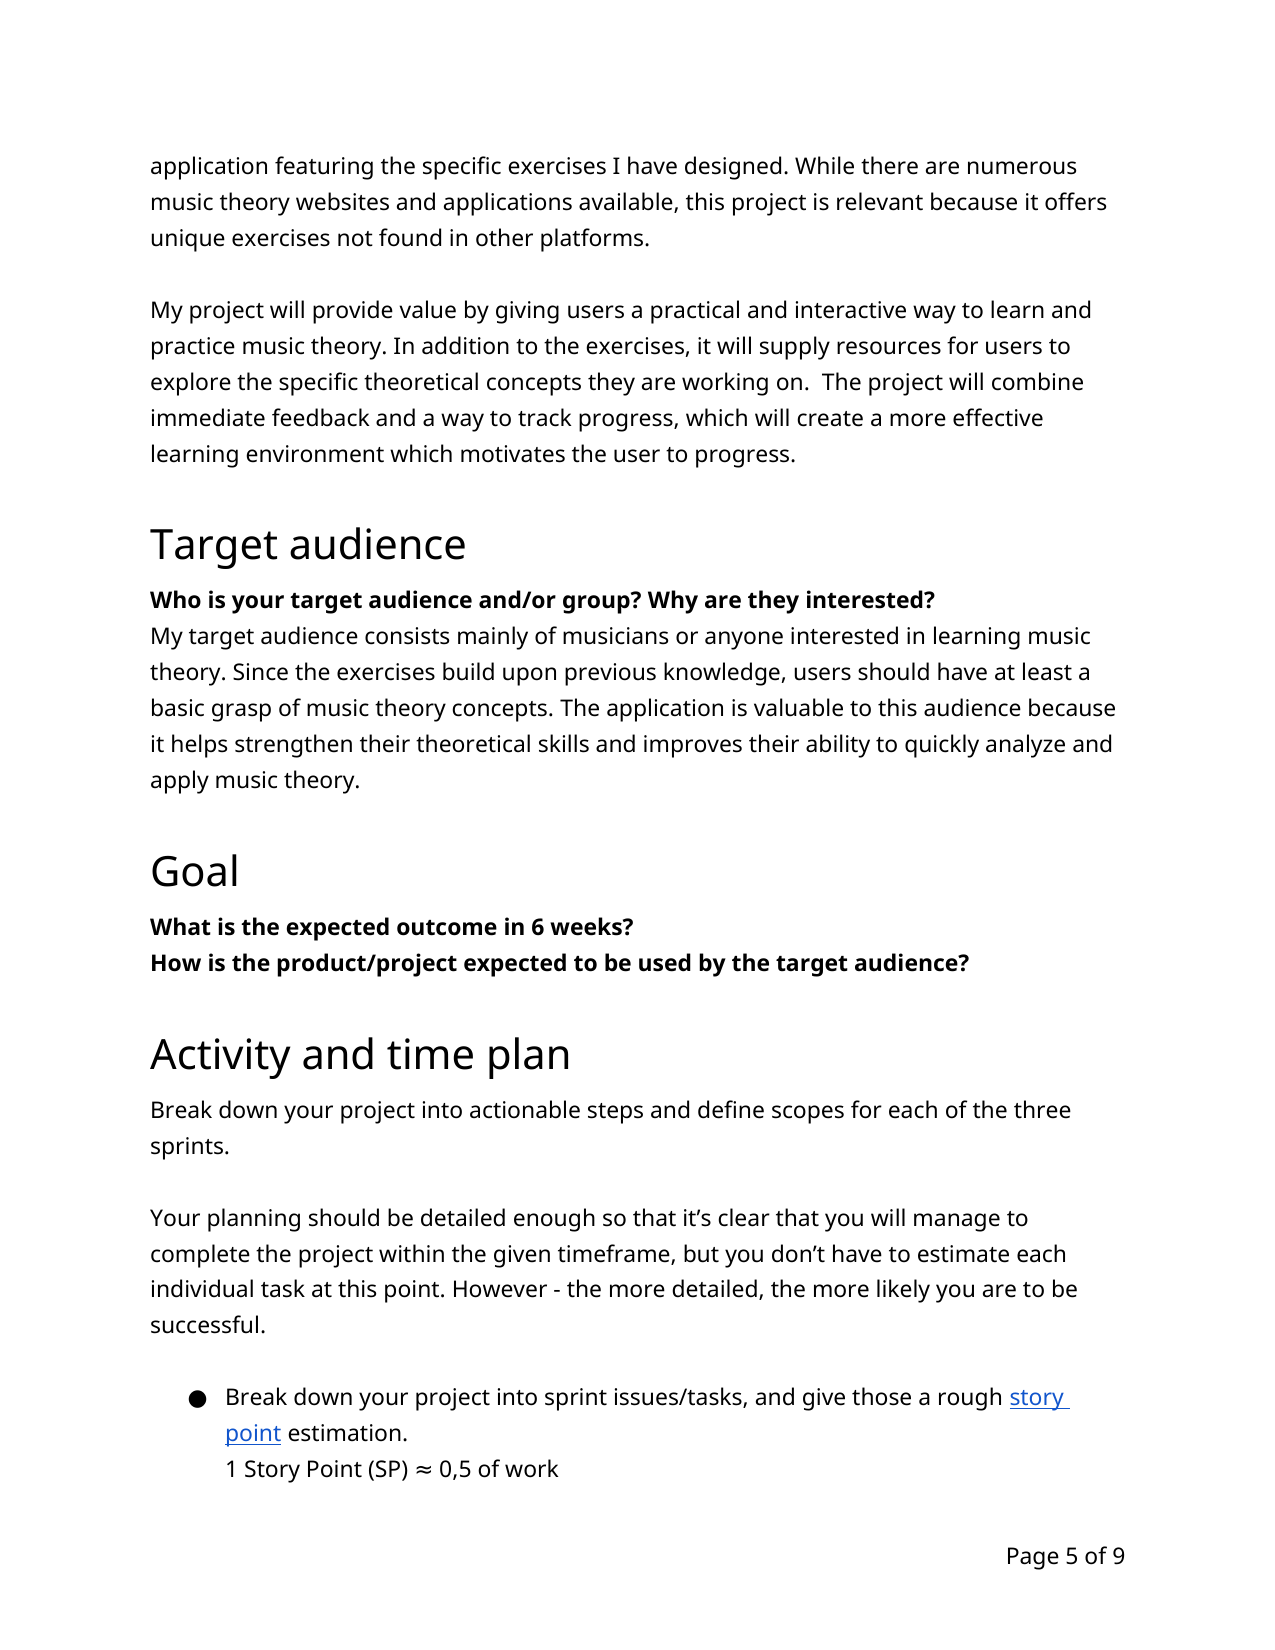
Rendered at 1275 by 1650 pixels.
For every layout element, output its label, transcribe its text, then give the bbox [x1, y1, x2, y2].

subtitle Target audience [150, 515, 1125, 572]
subtitle Activity and time plan [150, 1024, 1125, 1081]
text What is the expected outcome in 6 weeks? [150, 911, 1125, 942]
text application featuring the specific exercises I have designed. While there are numerous music theory websites and applications available, this project is relevant because it offers unique exercises not found in other platforms. [150, 150, 1125, 253]
text Break down your project into actionable steps and define scopes for each of the three sprints. [150, 1094, 1125, 1161]
subtitle Goal [150, 842, 1125, 898]
text Who is your target audience and/or group? Why are they interested? [150, 584, 1125, 616]
text How is the product/project expected to be used by the target audience? [150, 947, 1125, 978]
text Your planning should be detailed enough so that it’s clear that you will manage to complete the project within the given timeframe, but you don’t have to estimate each individual task at this point. However - the more detailed, the more likely you are to be successful. [150, 1202, 1125, 1341]
text My project will provide value by giving users a practical and interactive way to learn and practice music theory. In addition to the exercises, it will supply resources for users to explore the specific theoretical concepts they are working on. The project will combine immediate feedback and a way to track progress, which will create a more effective learning environment which motivates the user to progress. [150, 294, 1125, 469]
text My target audience consists mainly of musicians or anyone interested in learning music theory. Since the exercises build upon previous knowledge, users should have at least a basic grasp of music theory concepts. The application is valuable to this audience because it helps strengthen their theoretical skills and improves their ability to quickly analyze and apply music theory. [150, 620, 1125, 795]
list Break down your project into sprint issues/tasks, and give those a rough story point estimation. 1 Story Point (SP) ≈ 0,5 of work [187, 1381, 1125, 1484]
